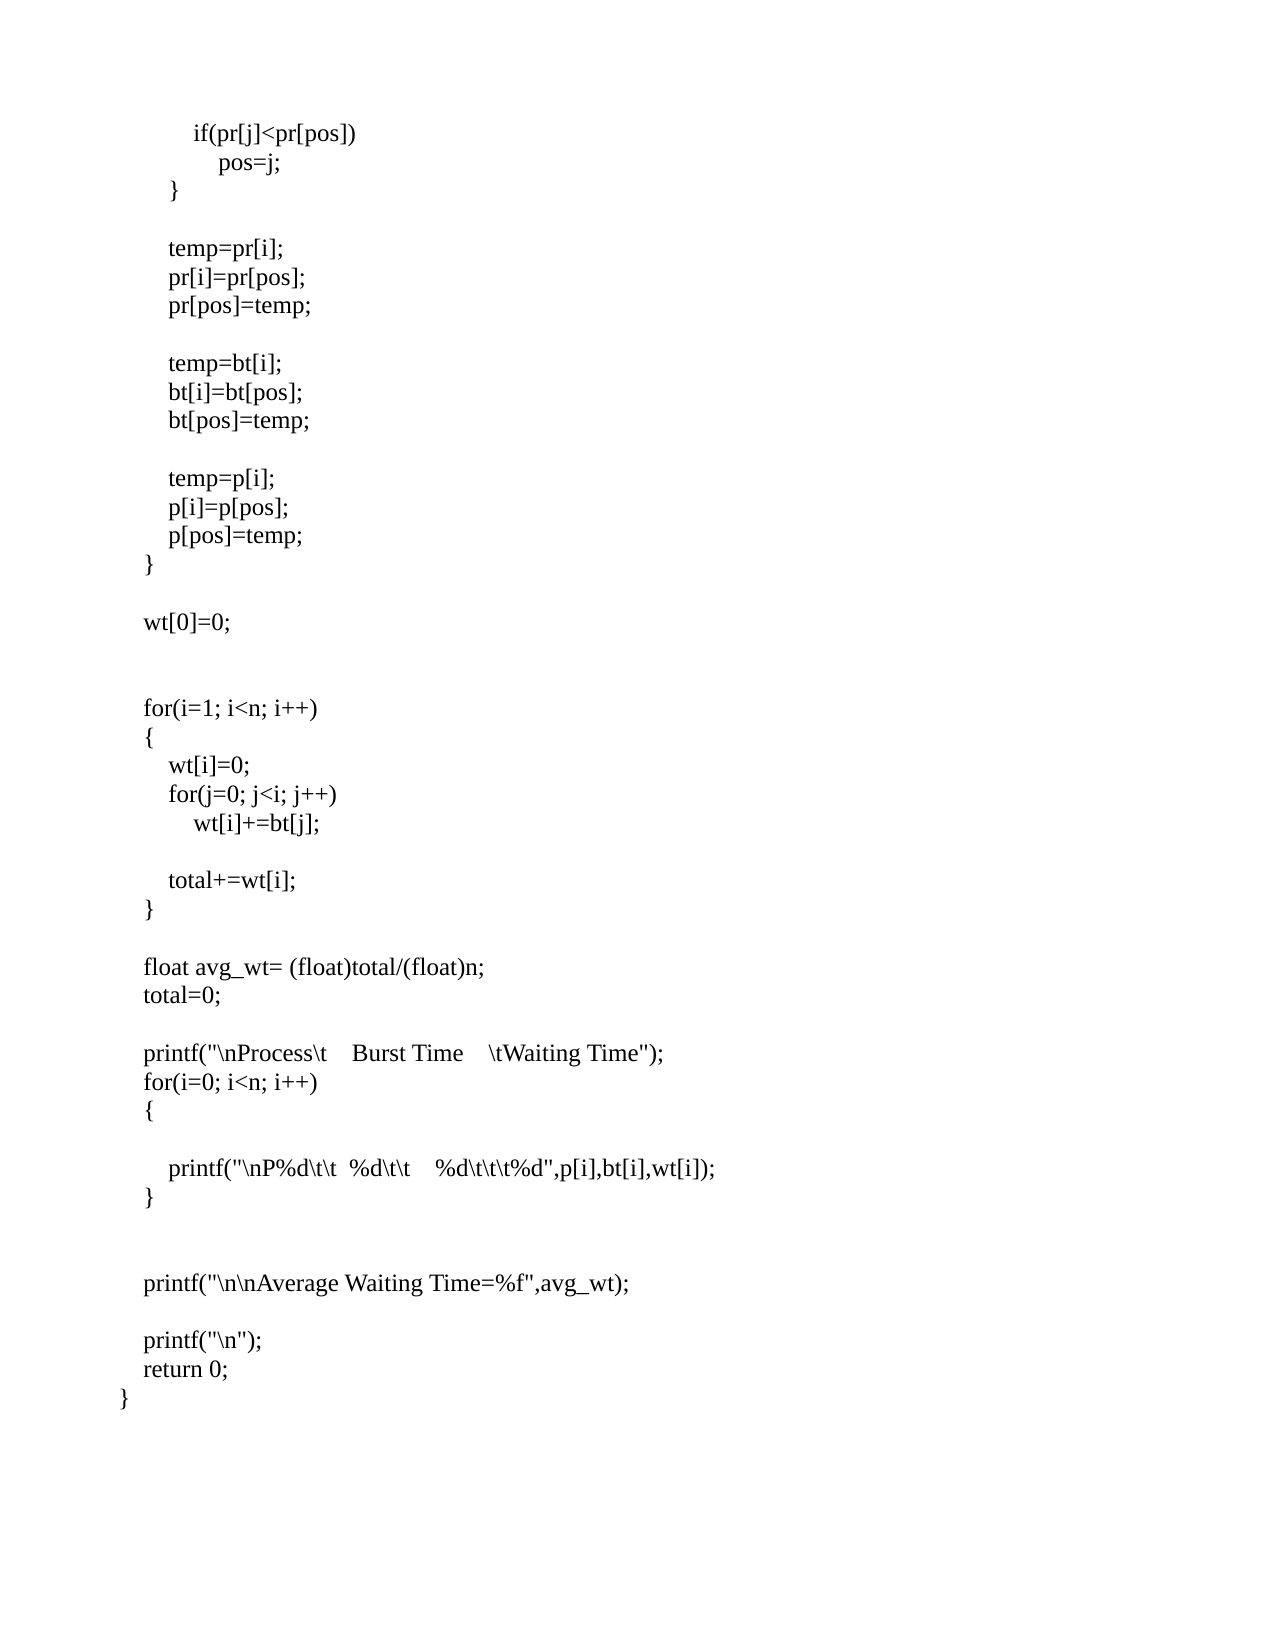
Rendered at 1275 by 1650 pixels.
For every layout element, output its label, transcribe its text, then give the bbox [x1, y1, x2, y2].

text { [118, 1096, 1157, 1124]
text temp=p[i]; [118, 463, 1157, 492]
text p[pos]=temp; [118, 521, 1157, 549]
text wt[i]+=bt[j]; [118, 808, 1157, 837]
text } [118, 549, 1157, 578]
text for(j=0; j<i; j++) [118, 779, 1157, 808]
text temp=bt[i]; [118, 348, 1157, 377]
text float avg_wt= (float)total/(float)n; [118, 952, 1157, 981]
text } [118, 1182, 1157, 1211]
text bt[pos]=temp; [118, 406, 1157, 434]
text pos=j; [118, 147, 1157, 176]
text { [118, 722, 1157, 751]
text for(i=1; i<n; i++) [118, 693, 1157, 722]
text } [118, 1383, 1157, 1412]
text for(i=0; i<n; i++) [118, 1067, 1157, 1096]
text wt[i]=0; [118, 751, 1157, 779]
text pr[i]=pr[pos]; [118, 262, 1157, 291]
text printf("\n"); [118, 1326, 1157, 1354]
text temp=pr[i]; [118, 233, 1157, 262]
text printf("\n\nAverage Waiting Time=%f",avg_wt); [118, 1268, 1157, 1297]
text total+=wt[i]; [118, 866, 1157, 894]
text } [118, 176, 1157, 204]
text p[i]=p[pos]; [118, 492, 1157, 521]
text bt[i]=bt[pos]; [118, 377, 1157, 406]
text total=0; [118, 981, 1157, 1009]
text } [118, 894, 1157, 923]
text printf("\nP%d\t\t %d\t\t %d\t\t\t%d",p[i],bt[i],wt[i]); [118, 1153, 1157, 1182]
text pr[pos]=temp; [118, 291, 1157, 319]
text return 0; [118, 1354, 1157, 1383]
text printf("\nProcess\t Burst Time \tWaiting Time"); [118, 1038, 1157, 1067]
text wt[0]=0; [118, 607, 1157, 636]
text if(pr[j]<pr[pos]) [118, 118, 1157, 147]
